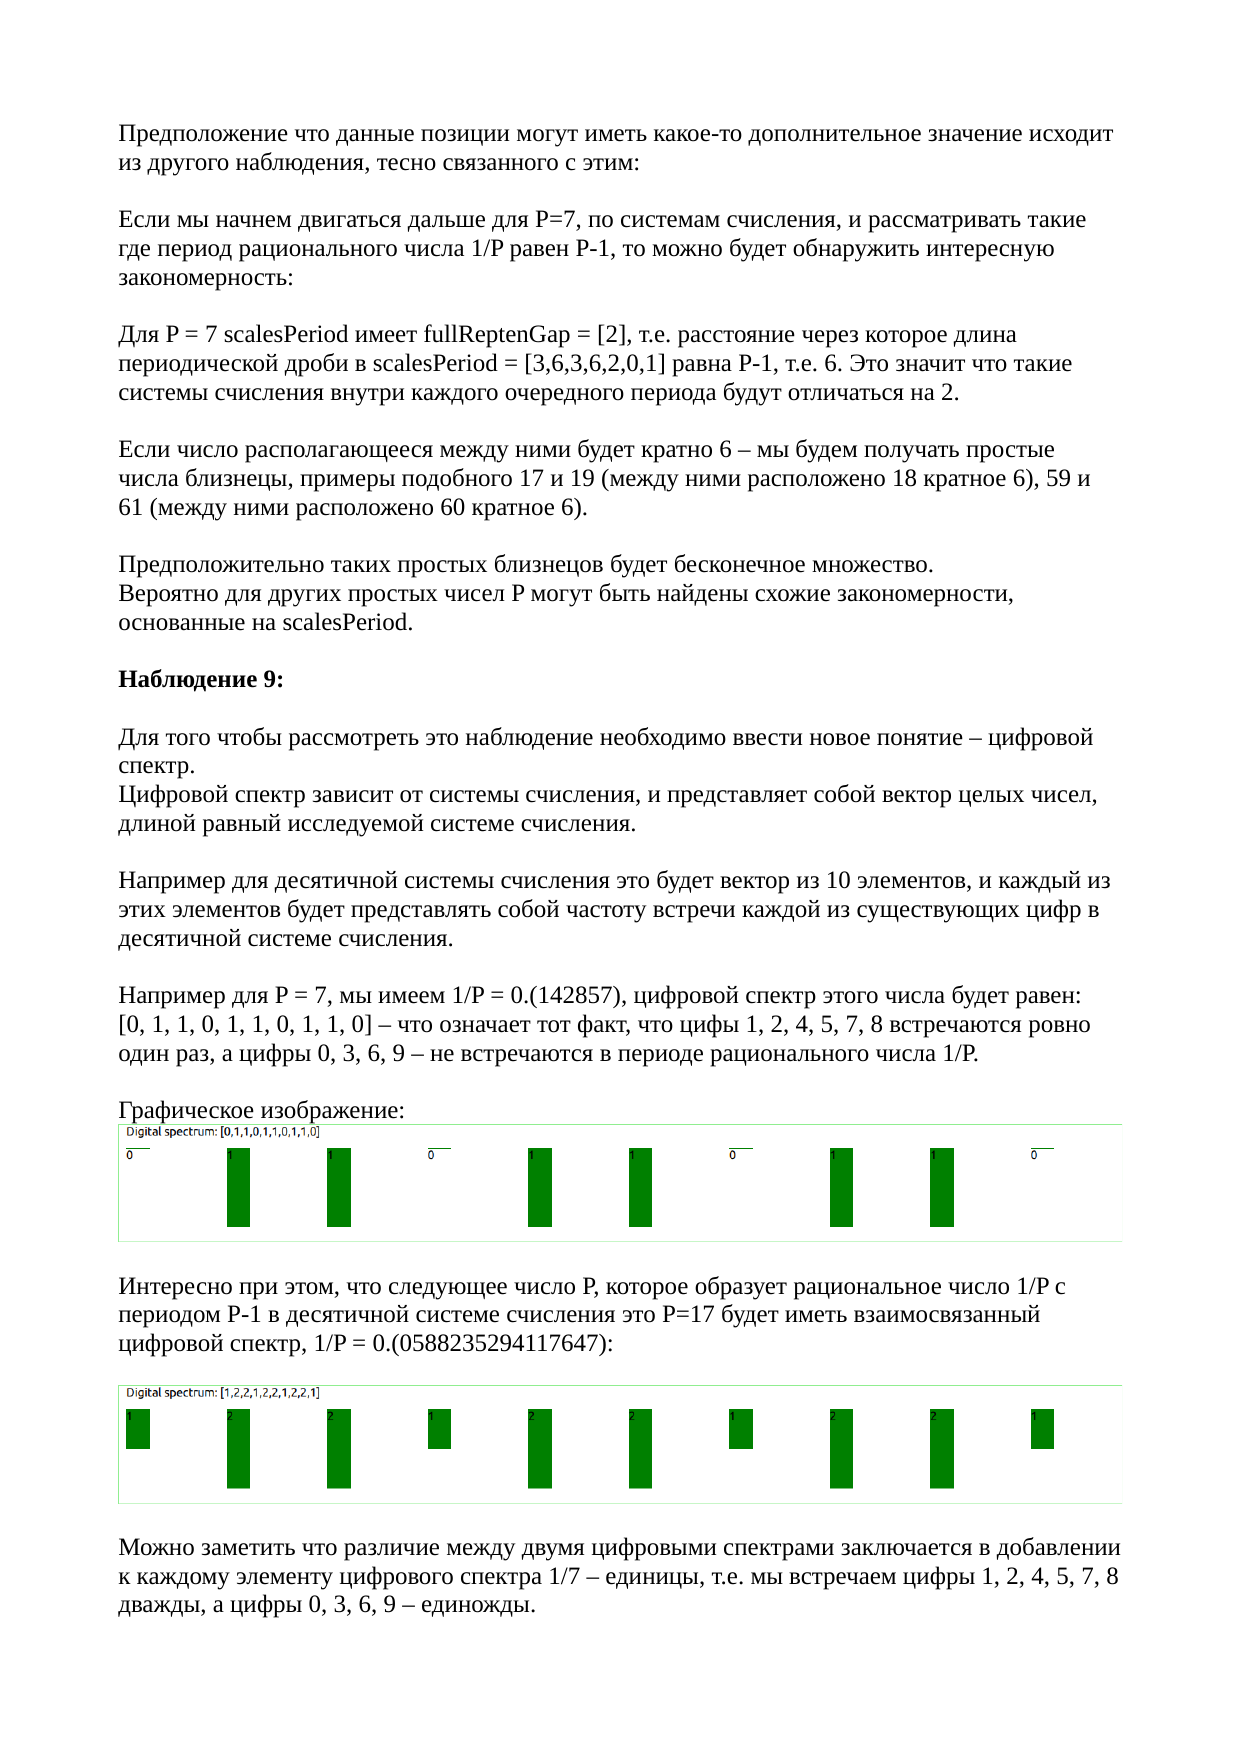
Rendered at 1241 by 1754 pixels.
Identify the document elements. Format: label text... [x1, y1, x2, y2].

text Графическое изображение: [118, 1096, 1122, 1124]
text Предположительно таких простых близнецов будет бесконечное множество. [118, 549, 1122, 578]
text [0, 1, 1, 0, 1, 1, 0, 1, 1, 0] – что означает тот факт, что цифы 1, 2, 4, 5, 7, 8 встречаются ровно один раз, а цифры 0, 3, 6, 9 – не встречаются в периоде рационального числа 1/P. [118, 1009, 1122, 1067]
text Вероятно для других простых чисел P могут быть найдены схожие закономерности, основанные на scalesPeriod. [118, 578, 1122, 636]
text Предположение что данные позиции могут иметь какое-то дополнительное значение исходит из другого наблюдения, тесно связанного с этим: [118, 118, 1122, 176]
text Если число располагающееся между ними будет кратно 6 – мы будем получать простые числа близнецы, примеры подобного 17 и 19 (между ними расположено 18 кратное 6), 59 и 61 (между ними расположено 60 кратное 6). [118, 434, 1122, 521]
text Можно заметить что различие между двумя цифровыми спектрами заключается в добавлении к каждому элементу цифрового спектра 1/7 – единицы, т.е. мы встречаем цифры 1, 2, 4, 5, 7, 8 дважды, а цифры 0, 3, 6, 9 – единожды. [118, 1532, 1122, 1618]
text Например для десятичной системы счисления это будет вектор из 10 элементов, и каждый из этих элементов будет представлять собой частоту встречи каждой из существующих цифр в десятичной системе счисления. [118, 866, 1122, 952]
text Для того чтобы рассмотреть это наблюдение необходимо ввести новое понятие – цифровой спектр. [118, 722, 1122, 779]
picture [118, 1385, 1123, 1504]
text Если мы начнем двигаться дальше для P=7, по системам счисления, и рассматривать такие где период рационального числа 1/P равен P-1, то можно будет обнаружить интересную закономерность: [118, 204, 1122, 291]
text Наблюдение 9: [118, 664, 1122, 693]
text Цифровой спектр зависит от системы счисления, и представляет собой вектор целых чисел, длиной равный исследуемой системе счисления. [118, 779, 1122, 837]
text Для P = 7 scalesPeriod имеет fullReptenGap = [2], т.е. расстояние через которое длина периодической дроби в scalesPeriod = [3,6,3,6,2,0,1] равна P-1, т.е. 6. Это значит что такие системы счисления внутри каждого очередного периода будут отличаться на 2. [118, 319, 1122, 406]
text Например для P = 7, мы имеем 1/P = 0.(142857), цифровой спектр этого числа будет равен: [118, 981, 1122, 1009]
text Интересно при этом, что следующее число P, которое образует рациональное число 1/P с периодом P-1 в десятичной системе счисления это P=17 будет иметь взаимосвязанный цифровой спектр, 1/P = 0.(0588235294117647): [118, 1271, 1122, 1357]
picture [118, 1124, 1123, 1242]
